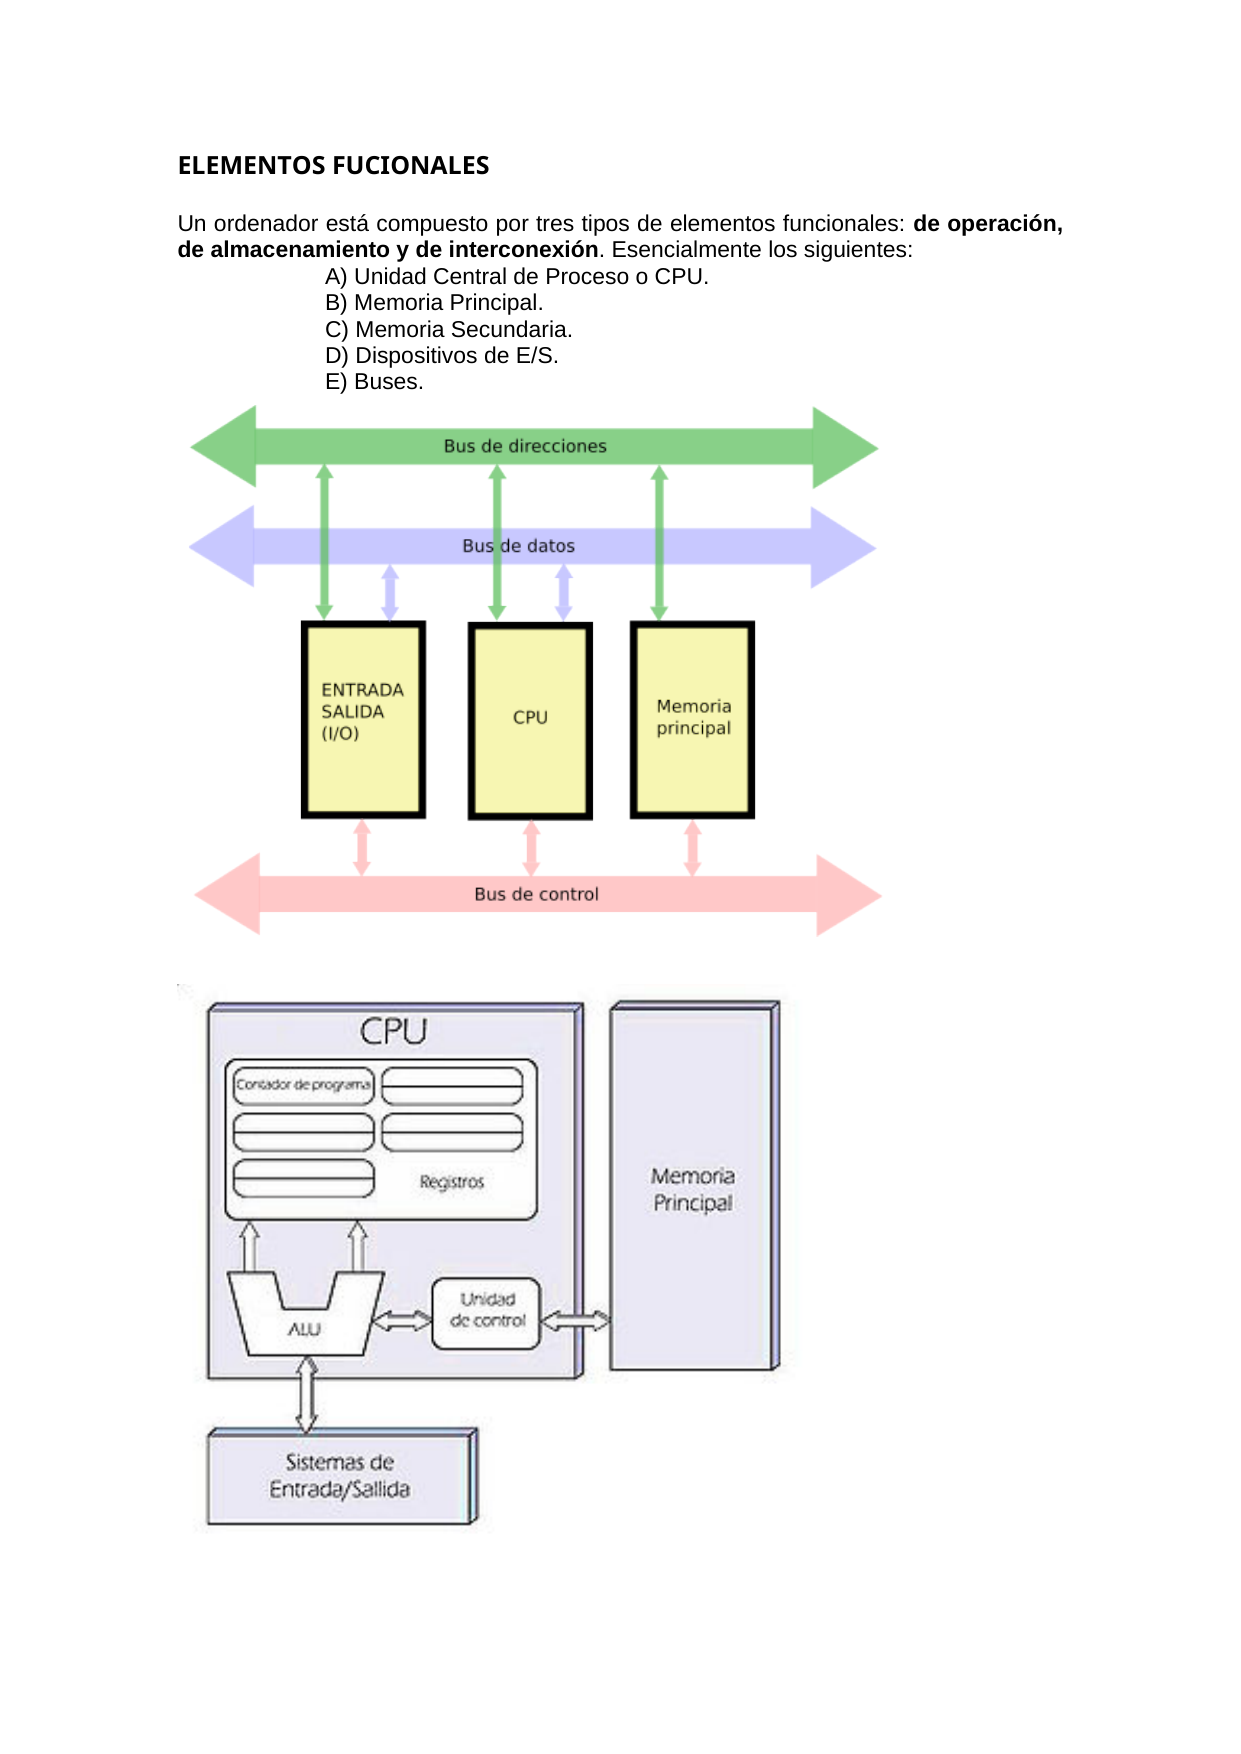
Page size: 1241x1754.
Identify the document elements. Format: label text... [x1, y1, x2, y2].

text A) Unidad Central de Proceso o CPU. [177, 263, 1063, 289]
text D) Dispositivos de E/S. [177, 342, 1063, 368]
text C) Memoria Secundaria. [177, 316, 1063, 342]
text Un ordenador está compuesto por tres tipos de elementos funcionales: de operación, de almacenamiento y de interconexión. Esencialmente los siguientes: [177, 210, 1063, 263]
text E) Buses. [177, 368, 1063, 394]
text ELEMENTOS FUCIONALES [177, 148, 1063, 182]
text B) Memoria Principal. [177, 289, 1063, 316]
